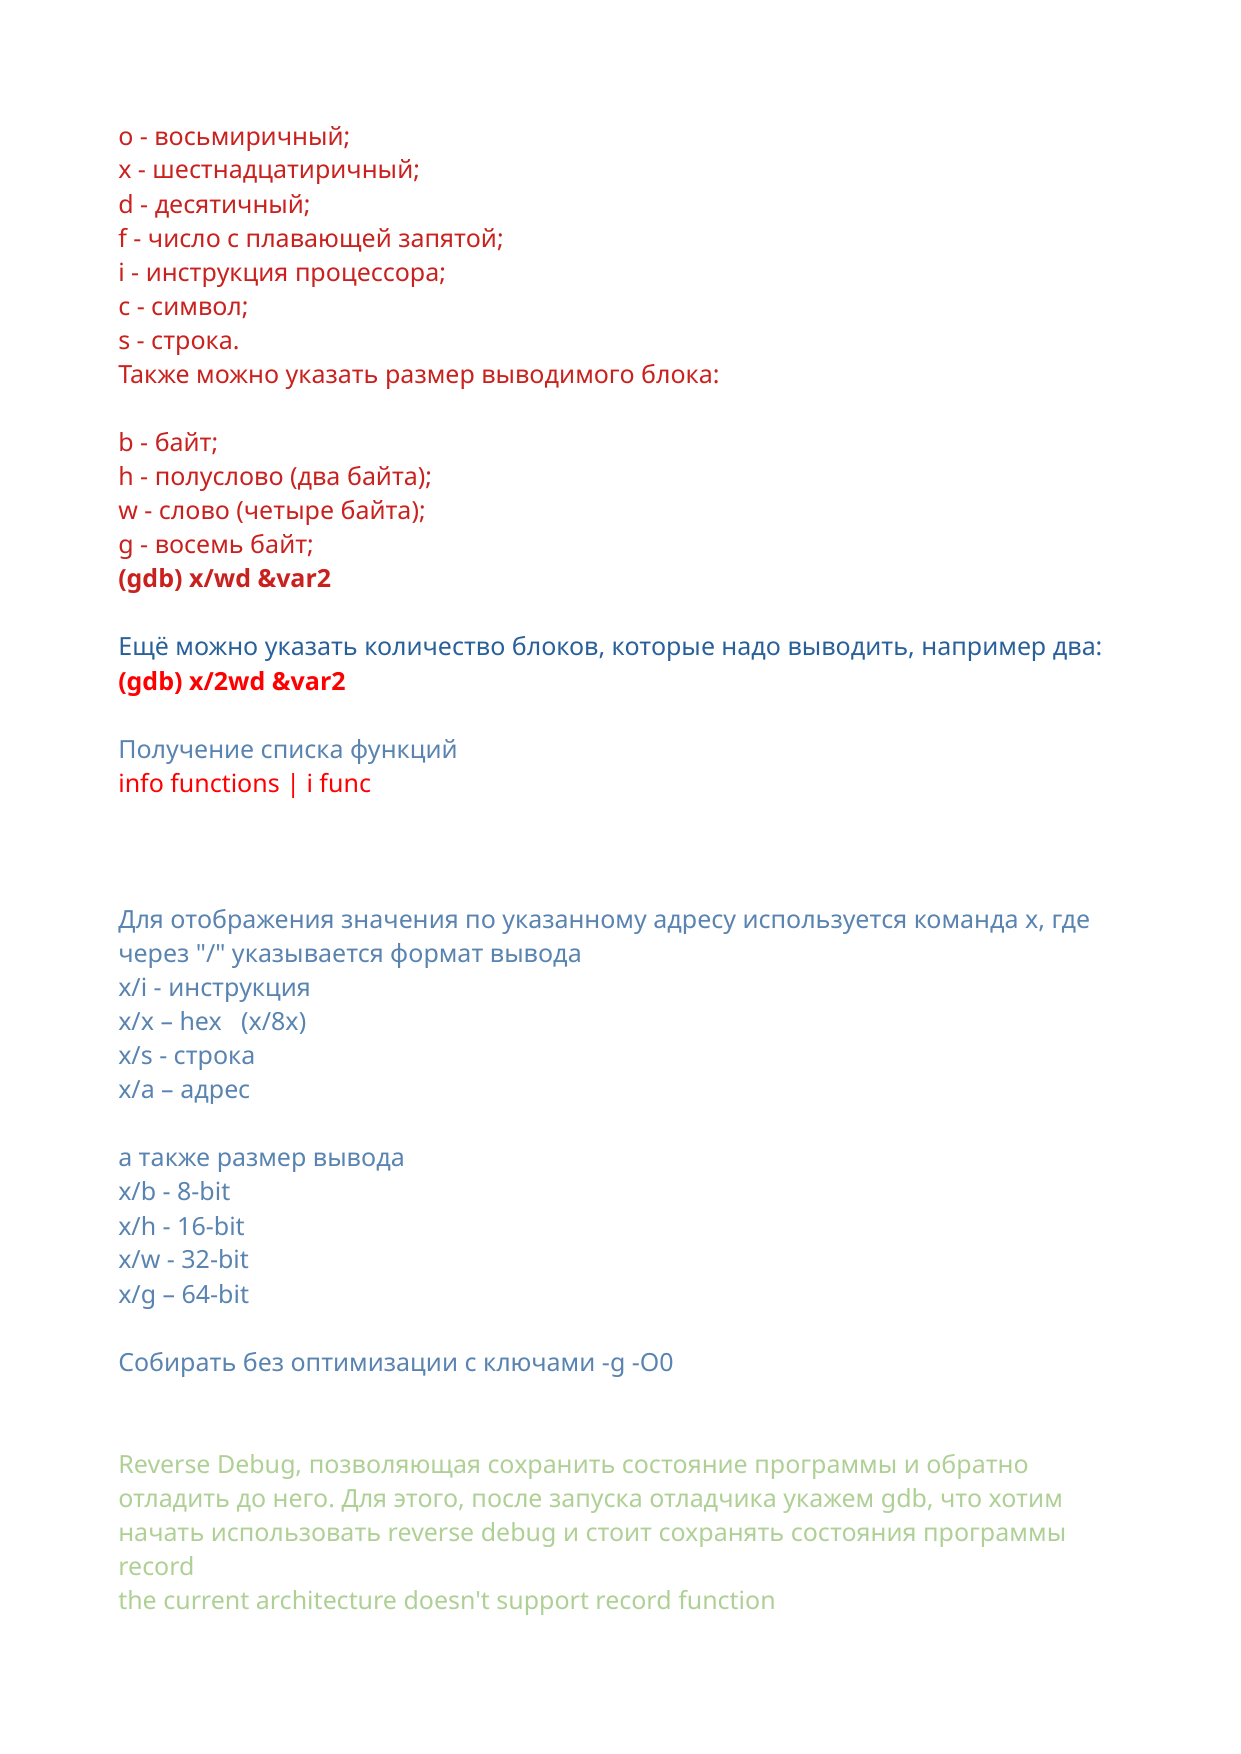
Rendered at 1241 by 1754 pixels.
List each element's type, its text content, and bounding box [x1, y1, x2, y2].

text Собирать без оптимизации с ключами -g -O0 [118, 1344, 1122, 1378]
text x/i - инструкция [118, 970, 1122, 1004]
text (gdb) x/2wd &var2 [118, 663, 1122, 697]
text x - шестнадцатиричный; [118, 152, 1122, 186]
text f - число с плавающей запятой; [118, 220, 1122, 254]
text x/b - 8-bit [118, 1174, 1122, 1208]
text x/s - строка [118, 1038, 1122, 1072]
text w - слово (четыре байта); [118, 493, 1122, 527]
text s - строка. [118, 322, 1122, 357]
text x/g – 64-bit [118, 1276, 1122, 1310]
text x/a – адрес [118, 1072, 1122, 1106]
text x/h - 16-bit [118, 1208, 1122, 1242]
text Reverse Debug, позволяющая сохранить состояние программы и обратно отладить до него. Для этого, после запуска отладчика укажем gdb, что хотим начать использовать reverse debug и стоит сохранять состояния программы [118, 1447, 1122, 1549]
text the current architecture doesn't support record function [118, 1583, 1122, 1617]
text Для отображения значения по указанному адресу используется команда x, где через "/" указывается формат вывода [118, 902, 1122, 970]
text h - полуслово (два байта); [118, 459, 1122, 493]
text (gdb) x/wd &var2 [118, 561, 1122, 595]
text g - восемь байт; [118, 527, 1122, 561]
text Получение списка функций [118, 731, 1122, 765]
text Также можно указать размер выводимого блока: [118, 357, 1122, 391]
text Ещё можно указать количество блоков, которые надо выводить, например два: [118, 629, 1122, 663]
text а также размер вывода [118, 1140, 1122, 1174]
text x/x – hex (x/8x) [118, 1004, 1122, 1038]
text i - инструкция процессора; [118, 254, 1122, 288]
text x/w - 32-bit [118, 1242, 1122, 1276]
text b - байт; [118, 425, 1122, 459]
text o - восьмиричный; [118, 118, 1122, 152]
text с - символ; [118, 288, 1122, 322]
text info functions | i func [118, 765, 1122, 799]
text record [118, 1549, 1122, 1583]
text d - десятичный; [118, 186, 1122, 220]
